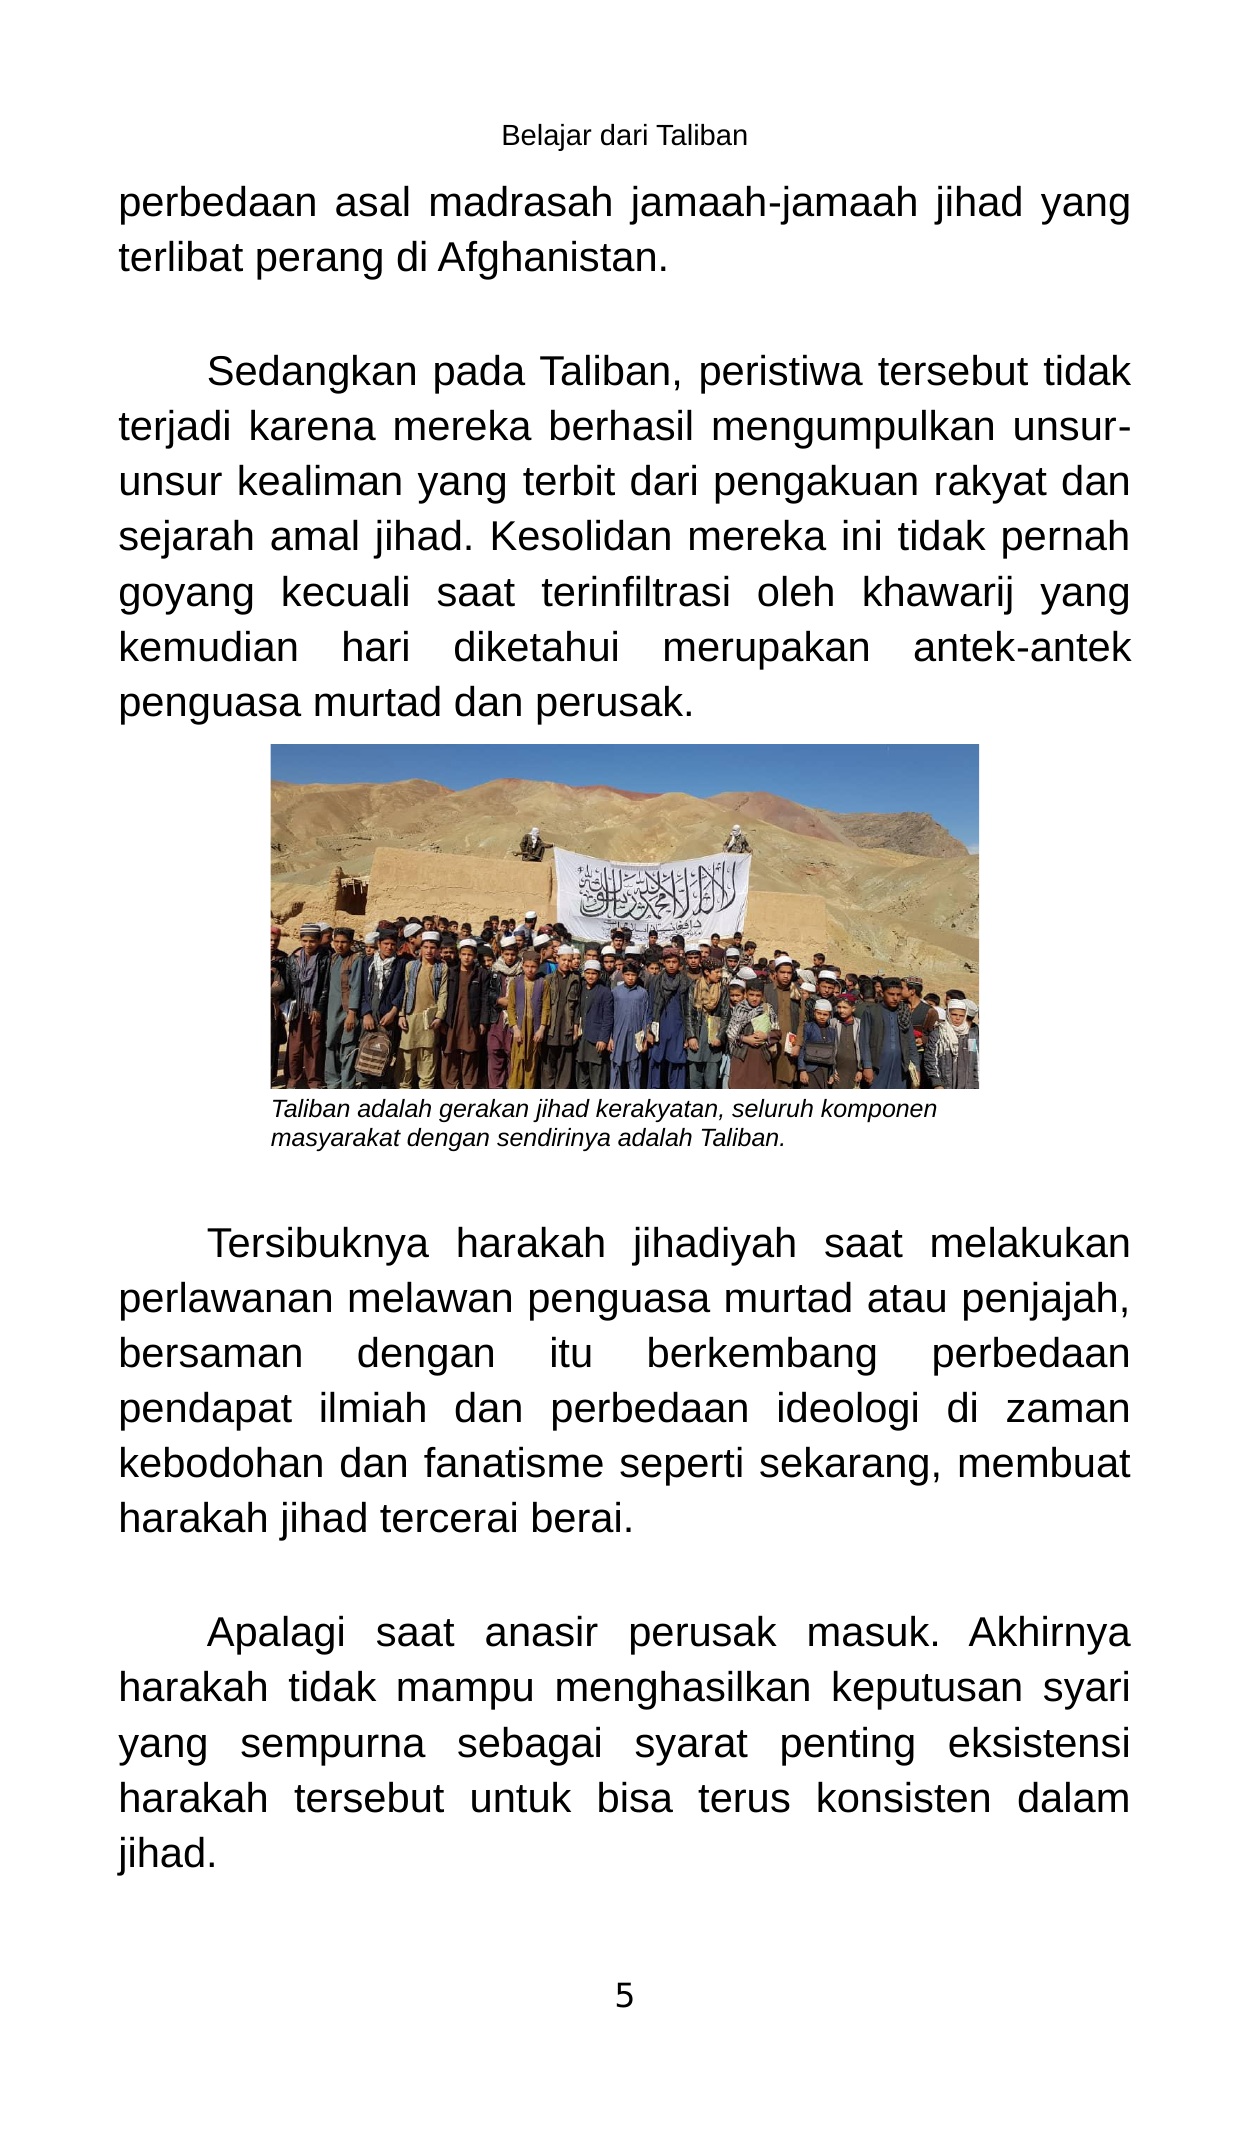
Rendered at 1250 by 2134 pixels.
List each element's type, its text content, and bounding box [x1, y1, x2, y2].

picture [270, 744, 980, 1089]
text perbedaan asal madrasah jamaah-jamaah jihad yang terlibat perang di Afghanistan. [118, 177, 1131, 280]
text Apalagi saat anasir perusak masuk. Akhirnya harakah tidak mampu menghasilkan keputusan syari yang sempurna sebagai syarat penting eksistensi harakah tersebut untuk bisa terus konsisten dalam jihad. [118, 1608, 1131, 1876]
text Sedangkan pada Taliban, peristiwa tersebut tidak terjadi karena mereka berhasil mengumpulkan unsur-unsur kealiman yang terbit dari pengakuan rakyat dan sejarah amal jihad. Kesolidan mereka ini tidak pernah goyang kecuali saat terinfiltrasi oleh khawarij yang kemudian hari diketahui merupakan antek-antek penguasa murtad dan perusak. [118, 346, 1131, 725]
text Taliban adalah gerakan jihad kerakyatan, seluruh komponen masyarakat dengan sendirinya adalah Taliban. [271, 1089, 979, 1152]
text Tersibuknya harakah jihadiyah saat melakukan perlawanan melawan penguasa murtad atau penjajah, bersaman dengan itu berkembang perbedaan pendapat ilmiah dan perbedaan ideologi di zaman kebodohan dan fanatisme seperti sekarang, membuat harakah jihad tercerai berai. [118, 905, 1131, 1541]
